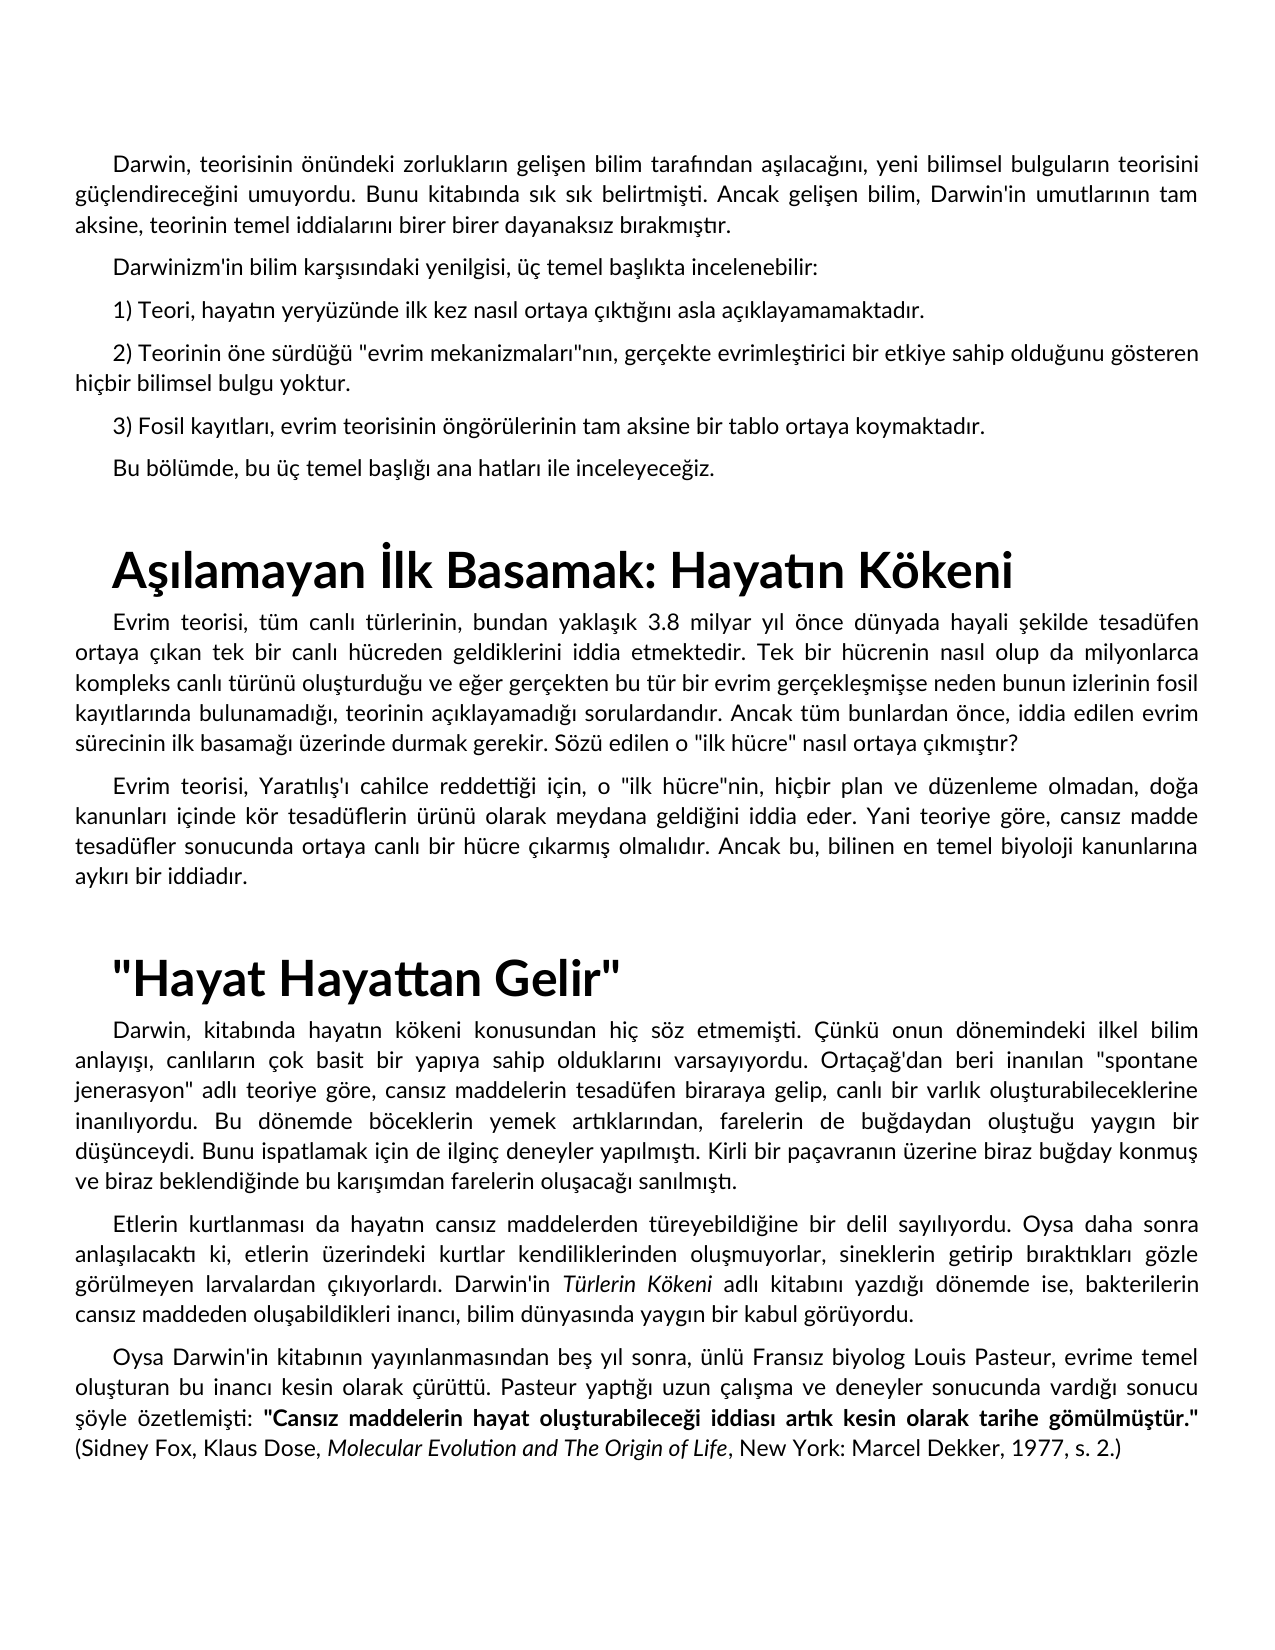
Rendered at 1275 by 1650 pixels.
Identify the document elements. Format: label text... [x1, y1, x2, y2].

text 2) Teorinin öne sürdüğü "evrim mekanizmaları"nın, gerçekte evrimleştirici bir etkiye sahip olduğunu gösteren hiçbir bilimsel bulgu yoktur. [75, 338, 1200, 396]
subtitle Aşılamayan İlk Basamak: Hayatın Kökeni [112, 539, 1200, 599]
text Etlerin kurtlanması da hayatın cansız maddelerden türeyebildiğine bir delil sayılıyordu. Oysa daha sonra anlaşılacaktı ki, etlerin üzerindeki kurtlar kendiliklerinden oluşmuyorlar, sineklerin getirip bıraktıkları gözle görülmeyen larvalardan çıkıyorlardı. Darwin'in Türlerin Kökeni adlı kitabını yazdığı dönemde ise, bakterilerin cansız maddeden oluşabildikleri inancı, bilim dünyasında yaygın bir kabul görüyordu. [75, 1209, 1200, 1328]
text Oysa Darwin'in kitabının yayınlanmasından beş yıl sonra, ünlü Fransız biyolog Louis Pasteur, evrime temel oluşturan bu inancı kesin olarak çürüttü. Pasteur yaptığı uzun çalışma ve deneyler sonucunda vardığı sonucu şöyle özetlemişti: "Cansız maddelerin hayat oluşturabileceği iddiası artık kesin olarak tarihe gömülmüştür." (Sidney Fox, Klaus Dose, Molecular Evolution and The Origin of Life, New York: Marcel Dekker, 1977, s. 2.) [75, 1343, 1200, 1461]
text Darwin, kitabında hayatın kökeni konusundan hiç söz etmemişti. Çünkü onun dönemindeki ilkel bilim anlayışı, canlıların çok basit bir yapıya sahip olduklarını varsayıyordu. Ortaçağ'dan beri inanılan "spontane jenerasyon" adlı teoriye göre, cansız maddelerin tesadüfen biraraya gelip, canlı bir varlık oluşturabileceklerine inanılıyordu. Bu dönemde böceklerin yemek artıklarından, farelerin de buğdaydan oluştuğu yaygın bir düşünceydi. Bunu ispatlamak için de ilginç deneyler yapılmıştı. Kirli bir paçavranın üzerine biraz buğday konmuş ve biraz beklendiğinde bu karışımdan farelerin oluşacağı sanılmıştı. [75, 1016, 1200, 1194]
text Evrim teorisi, tüm canlı türlerinin, bundan yaklaşık 3.8 milyar yıl önce dünyada hayali şekilde tesadüfen ortaya çıkan tek bir canlı hücreden geldiklerini iddia etmektedir. Tek bir hücrenin nasıl olup da milyonlarca kompleks canlı türünü oluşturduğu ve eğer gerçekten bu tür bir evrim gerçekleşmişse neden bunun izlerinin fosil kayıtlarında bulunamadığı, teorinin açıklayamadığı sorulardandır. Ancak tüm bunlardan önce, iddia edilen evrim sürecinin ilk basamağı üzerinde durmak gerekir. Sözü edilen o "ilk hücre" nasıl ortaya çıkmıştır? [75, 608, 1200, 756]
text Darwin, teorisinin önündeki zorlukların gelişen bilim tarafından aşılacağını, yeni bilimsel bulguların teorisini güçlendireceğini umuyordu. Bunu kitabında sık sık belirtmişti. Ancak gelişen bilim, Darwin'in umutlarının tam aksine, teorinin temel iddialarını birer birer dayanaksız bırakmıştır. [75, 150, 1200, 238]
subtitle "Hayat Hayattan Gelir" [112, 947, 1200, 1007]
text Evrim teorisi, Yaratılış'ı cahilce reddettiği için, o "ilk hücre"nin, hiçbir plan ve düzenleme olmadan, doğa kanunları içinde kör tesadüflerin ürünü olarak meydana geldiğini iddia eder. Yani teoriye göre, cansız madde tesadüfler sonucunda ortaya canlı bir hücre çıkarmış olmalıdır. Ancak bu, bilinen en temel biyoloji kanunlarına aykırı bir iddiadır. [75, 771, 1200, 889]
text Darwinizm'in bilim karşısındaki yenilgisi, üç temel başlıkta incelenebilir: [75, 253, 1200, 281]
text 1) Teori, hayatın yeryüzünde ilk kez nasıl ortaya çıktığını asla açıklayamamaktadır. [75, 296, 1200, 323]
text Bu bölümde, bu üç temel başlığı ana hatları ile inceleyeceğiz. [75, 454, 1200, 482]
text 3) Fosil kayıtları, evrim teorisinin öngörülerinin tam aksine bir tablo ortaya koymaktadır. [75, 411, 1200, 439]
